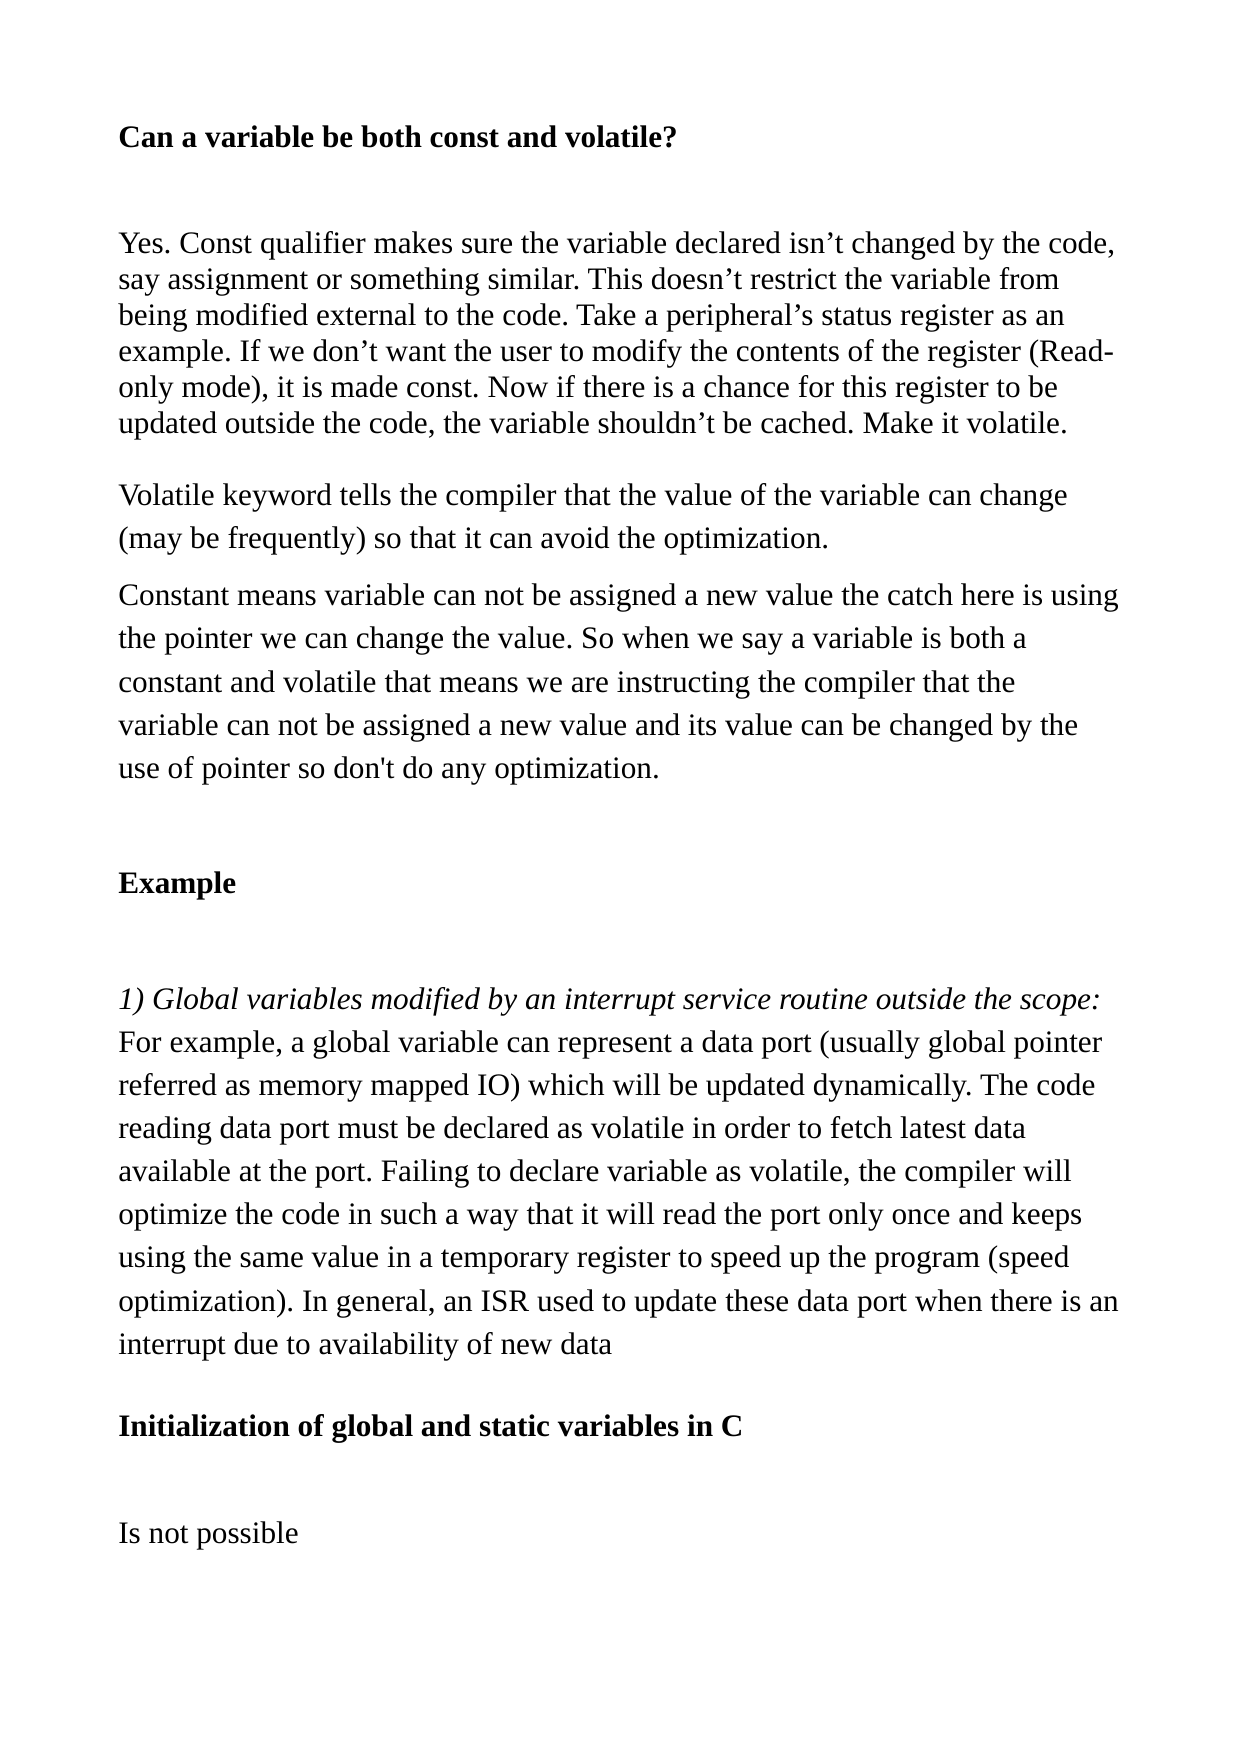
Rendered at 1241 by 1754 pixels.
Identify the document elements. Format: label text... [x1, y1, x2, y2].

text Volatile keyword tells the compiler that the value of the variable can change (may be frequently) so that it can avoid the optimization. [118, 476, 1122, 555]
subtitle Can a variable be both const and volatile? [118, 118, 1122, 154]
text Constant means variable can not be assigned a new value the catch here is using the pointer we can change the value. So when we say a variable is both a constant and volatile that means we are instructing the compiler that the variable can not be assigned a new value and its value can be changed by the use of pointer so don't do any optimization. [118, 577, 1122, 785]
text 1) Global variables modified by an interrupt service routine outside the scope: For example, a global variable can represent a data port (usually global pointer referred as memory mapped IO) which will be updated dynamically. The code reading data port must be declared as volatile in order to fetch latest data available at the port. Failing to declare variable as volatile, the compiler will optimize the code in such a way that it will read the port only once and keeps using the same value in a temporary register to speed up the program (speed optimization). In general, an ISR used to update these data port when there is an interrupt due to availability of new data [118, 980, 1122, 1361]
subtitle Initialization of global and static variables in C [118, 1408, 1122, 1444]
text Yes. Const qualifier makes sure the variable declared isn’t changed by the code, say assignment or something similar. This doesn’t restrict the variable from being modified external to the code. Take a peripheral’s status register as an example. If we don’t want the user to modify the contents of the register (Read-only mode), it is made const. Now if there is a chance for this register to be updated outside the code, the variable shouldn’t be cached. Make it volatile. [118, 224, 1122, 440]
text Example [118, 864, 1122, 901]
text Is not possible [118, 1514, 1122, 1550]
